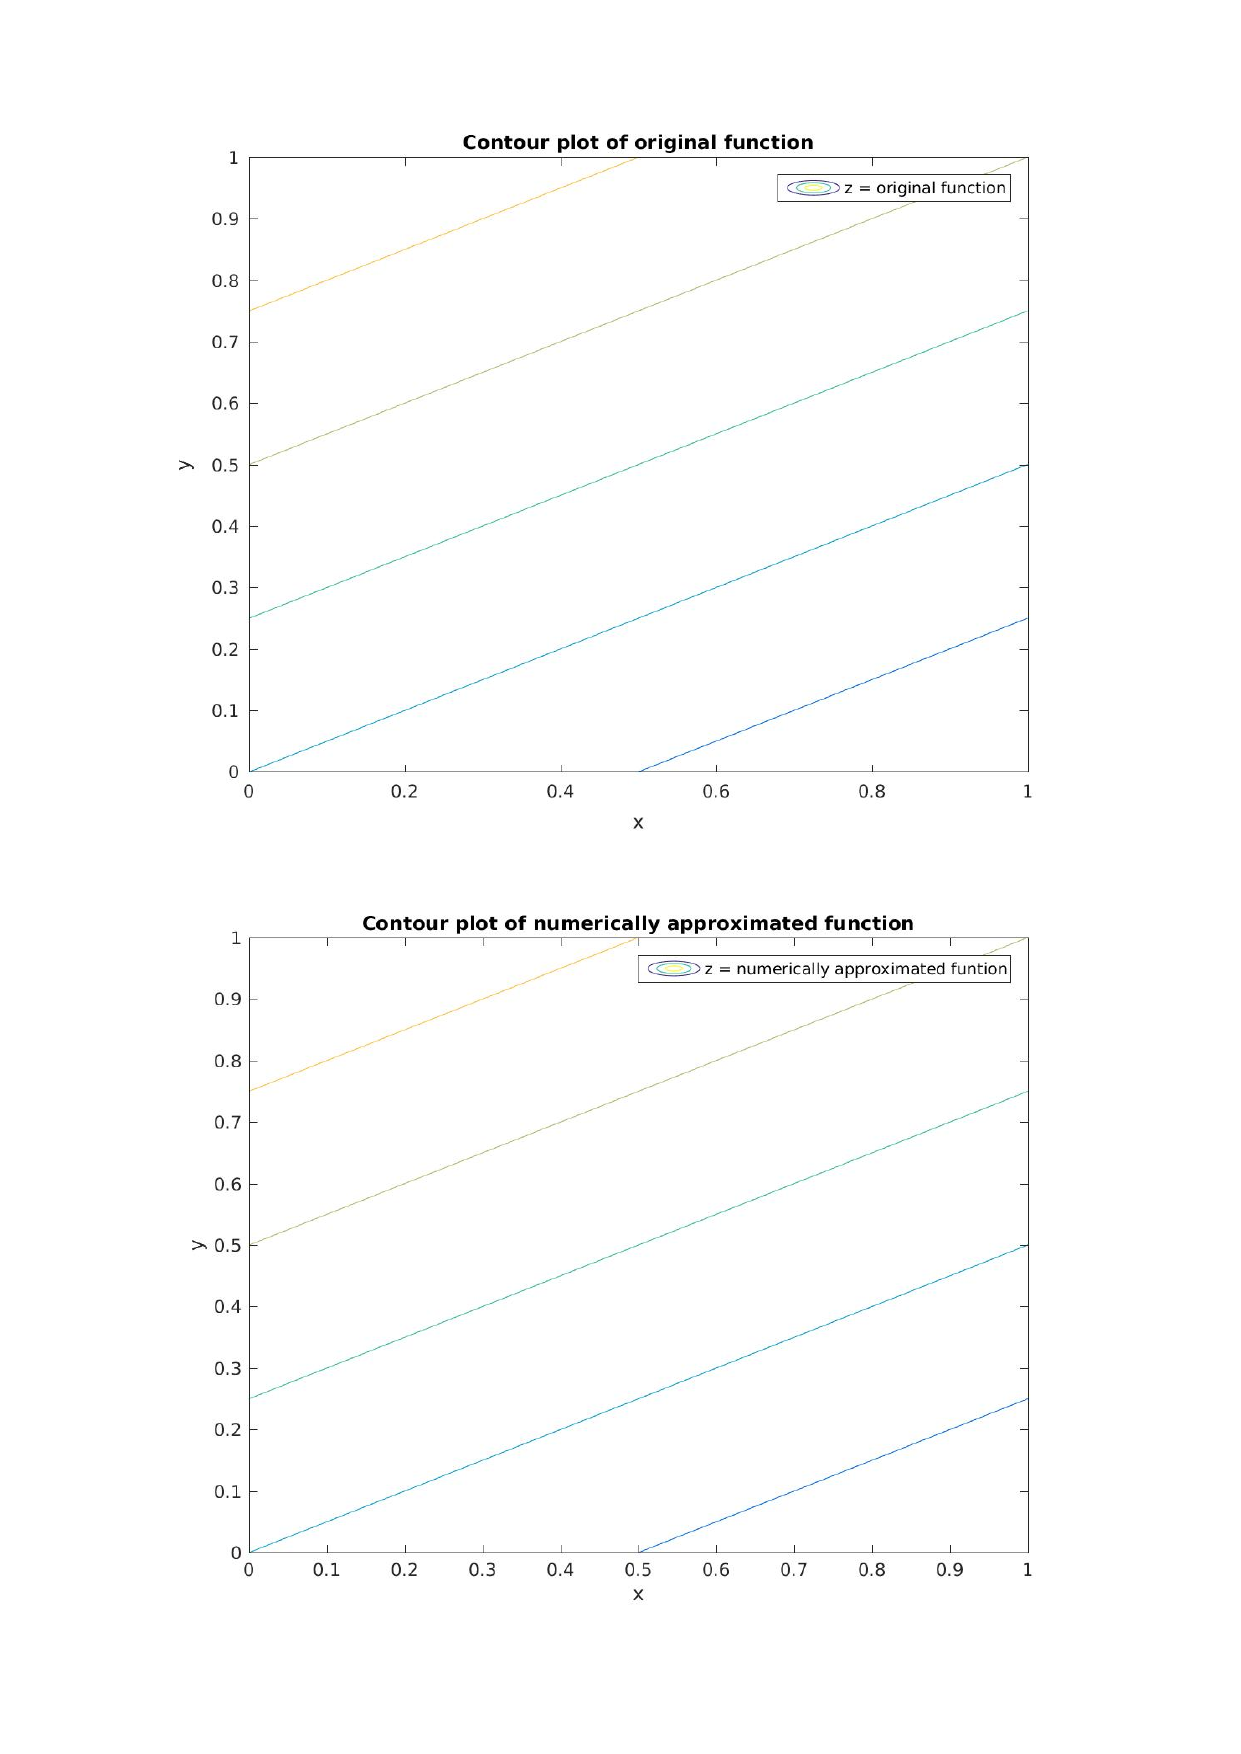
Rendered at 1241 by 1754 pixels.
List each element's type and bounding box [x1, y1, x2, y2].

picture [118, 882, 1123, 1635]
picture [118, 100, 1123, 854]
